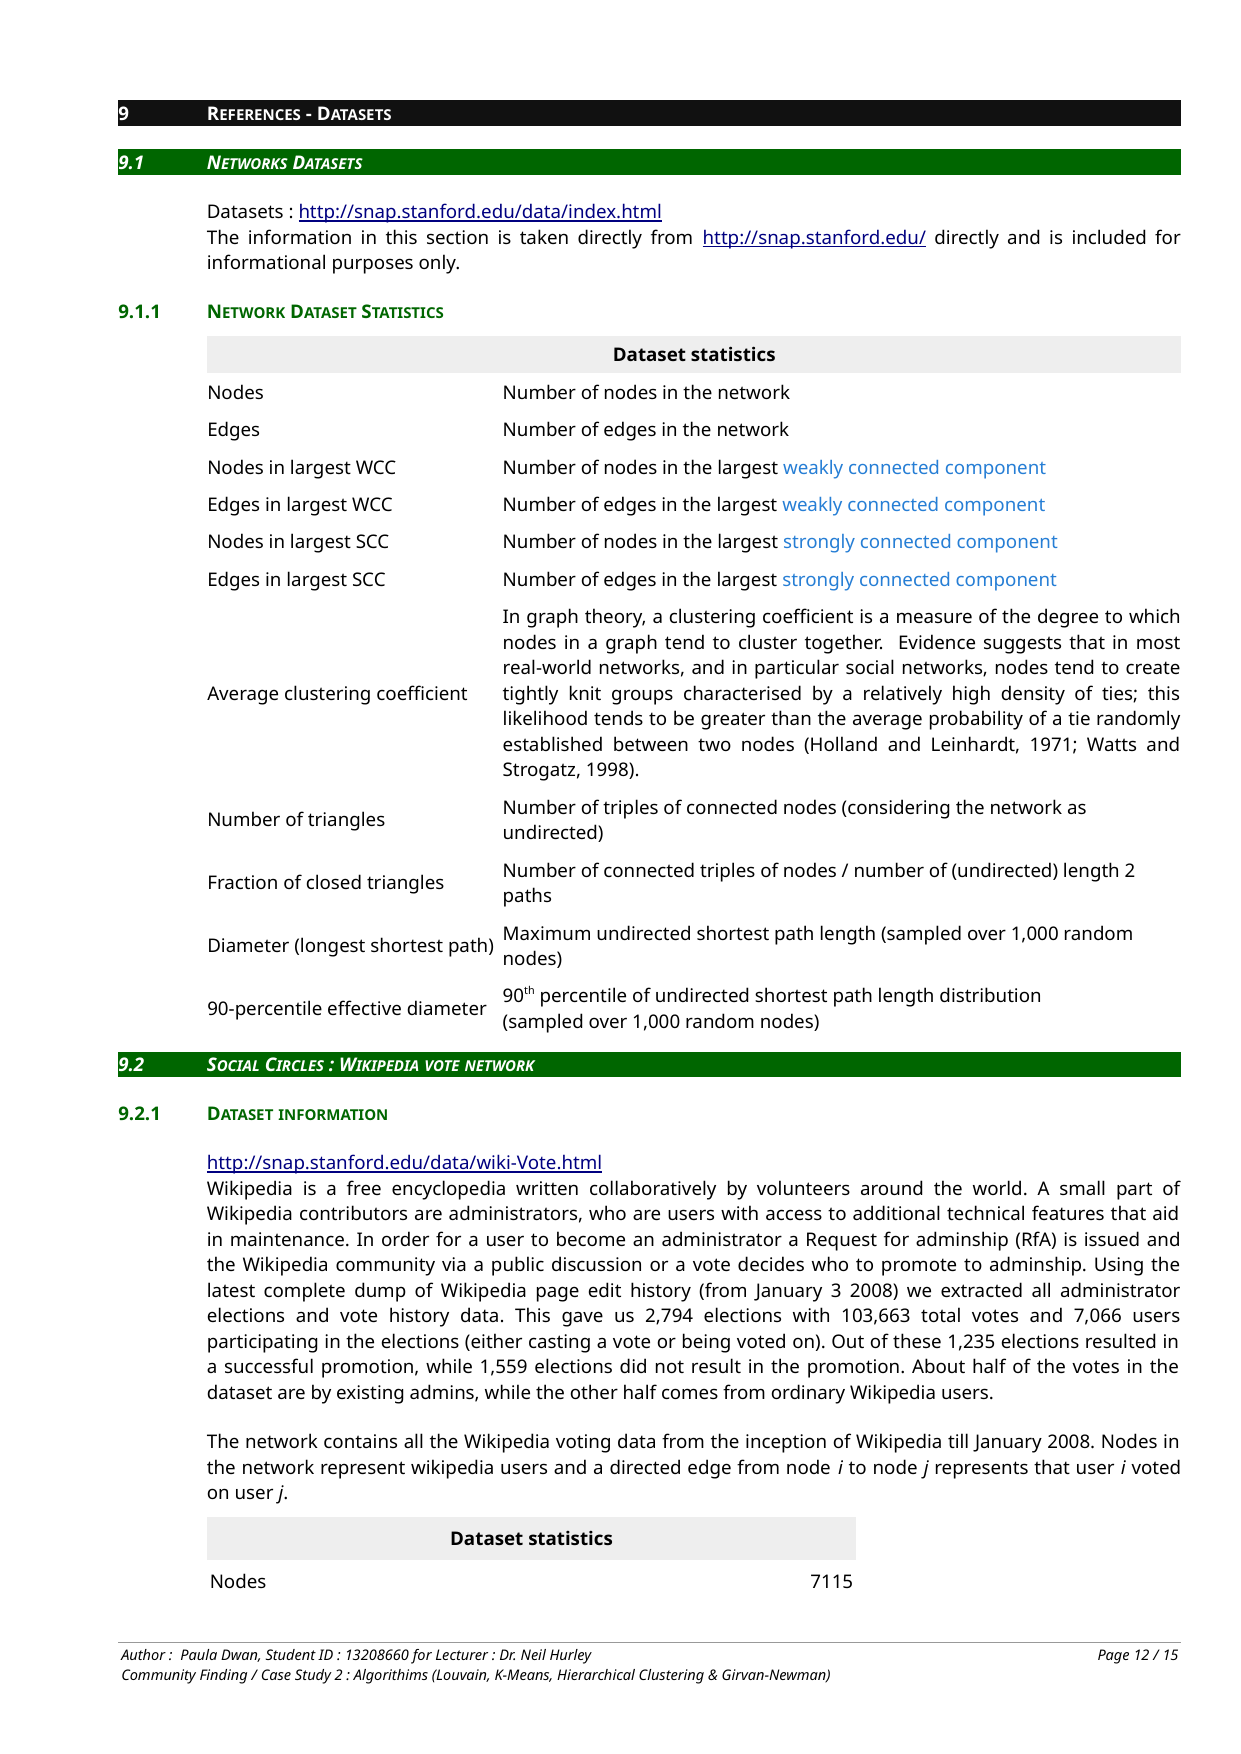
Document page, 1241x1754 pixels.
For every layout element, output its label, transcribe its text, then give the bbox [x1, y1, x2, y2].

table_cell Nodes [207, 1560, 620, 1603]
subtitle Network Dataset Statistics [118, 298, 1181, 324]
table_cell 90th percentile of undirected shortest path length distribution (sampled over 1,000 random nodes) [503, 977, 1181, 1040]
table_cell Number of nodes in the network [503, 373, 1181, 411]
table_cell Average clustering coefficient [207, 598, 502, 788]
table_cell Number of nodes in the largest strongly connected component [503, 523, 1181, 560]
table_cell Fraction of closed triangles [207, 851, 502, 914]
text http://snap.stanford.edu/data/wiki-Vote.html Wikipedia is a free encyclopedia written collaboratively by volunteers around the world. A small part of Wikipedia contributors are administrators, who are users with access to additional technical features that aid in maintenance. In order for a user to become an administrator a Request for adminship (RfA) is issued and the Wikipedia community via a public discussion or a vote decides who to promote to adminship. Using the latest complete dump of Wikipedia page edit history (from January 3 2008) we extracted all administrator elections and vote history data. This gave us 2,794 elections with 103,663 total votes and 7,066 users participating in the elections (either casting a vote or being voted on). Out of these 1,235 elections resulted in a successful promotion, while 1,559 elections did not result in the promotion. About half of the votes in the dataset are by existing admins, while the other half comes from ordinary Wikipedia users. [207, 1150, 1181, 1405]
table_cell Number of edges in the largest strongly connected component [503, 560, 1181, 598]
table_cell Number of triples of connected nodes (considering the network as undirected) [503, 788, 1181, 851]
table_cell 7115 [620, 1560, 856, 1603]
table_cell Edges in largest SCC [207, 560, 502, 598]
table_cell Nodes in largest SCC [207, 523, 502, 560]
table_cell 90-percentile effective diameter [207, 977, 502, 1040]
subtitle References - Datasets [118, 100, 1181, 126]
table_cell Maximum undirected shortest path length (sampled over 1,000 random nodes) [503, 914, 1181, 977]
table_cell Nodes [207, 373, 502, 411]
table_header Dataset statistics [207, 336, 1181, 373]
table_cell In graph theory, a clustering coefficient is a measure of the degree to which nodes in a graph tend to cluster together. Evidence suggests that in most real-world networks, and in particular social networks, nodes tend to create tightly knit groups characterised by a relatively high density of ties; this likelihood tends to be greater than the average probability of a tie randomly established between two nodes (Holland and Leinhardt, 1971; Watts and Strogatz, 1998). [503, 598, 1181, 788]
text Datasets : http://snap.stanford.edu/data/index.html The information in this section is taken directly from http://snap.stanford.edu/ directly and is included for informational purposes only. [207, 198, 1181, 275]
subtitle Networks Datasets [118, 149, 1181, 175]
table_cell Diameter (longest shortest path) [207, 914, 502, 977]
table_cell Number of edges in the largest weakly connected component [503, 485, 1181, 523]
table_cell Edges [207, 411, 502, 448]
table_cell Number of triangles [207, 788, 502, 851]
subtitle Social Circles : Wikipedia vote network [118, 1052, 1181, 1077]
table_cell Number of connected triples of nodes / number of (undirected) length 2 paths [503, 851, 1181, 914]
table_cell Edges in largest WCC [207, 485, 502, 523]
table_cell Number of edges in the network [503, 411, 1181, 448]
subtitle Dataset information [118, 1101, 1181, 1126]
table_cell Nodes in largest WCC [207, 448, 502, 485]
text The network contains all the Wikipedia voting data from the inception of Wikipedia till January 2008. Nodes in the network represent wikipedia users and a directed edge from node i to node j represents that user i voted on user j. [207, 1428, 1181, 1505]
table_header Dataset statistics [207, 1517, 856, 1560]
table_cell Number of nodes in the largest weakly connected component [503, 448, 1181, 485]
